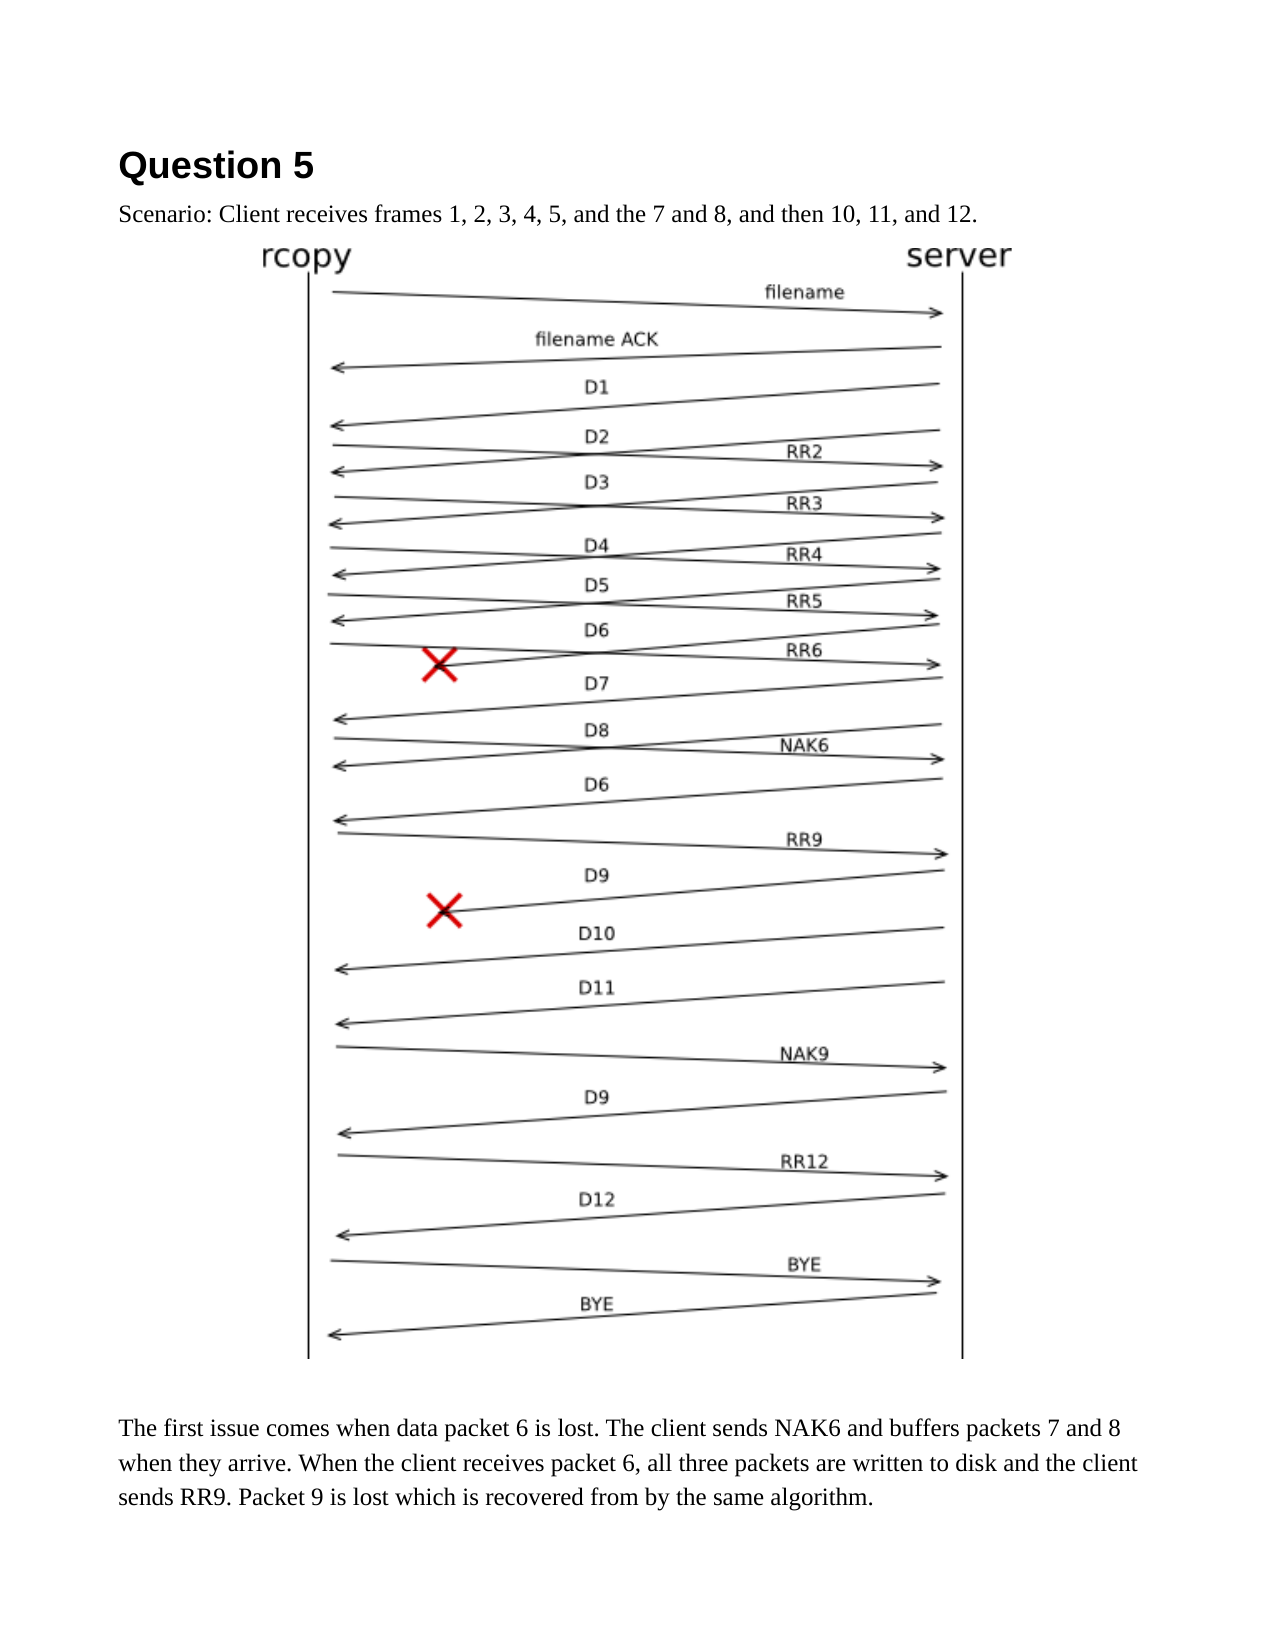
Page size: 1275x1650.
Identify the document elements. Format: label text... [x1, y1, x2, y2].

subtitle Question 5 [118, 143, 1157, 187]
text Scenario: Client receives frames 1, 2, 3, 4, 5, and the 7 and 8, and then 10, 11, and 12. [118, 199, 1157, 228]
picture [263, 248, 1012, 1359]
text The first issue comes when data packet 6 is lost. The client sends NAK6 and buffers packets 7 and 8 when they arrive. When the client receives packet 6, all three packets are written to disk and the client sends RR9. Packet 9 is lost which is recovered from by the same algorithm. [118, 1413, 1157, 1511]
